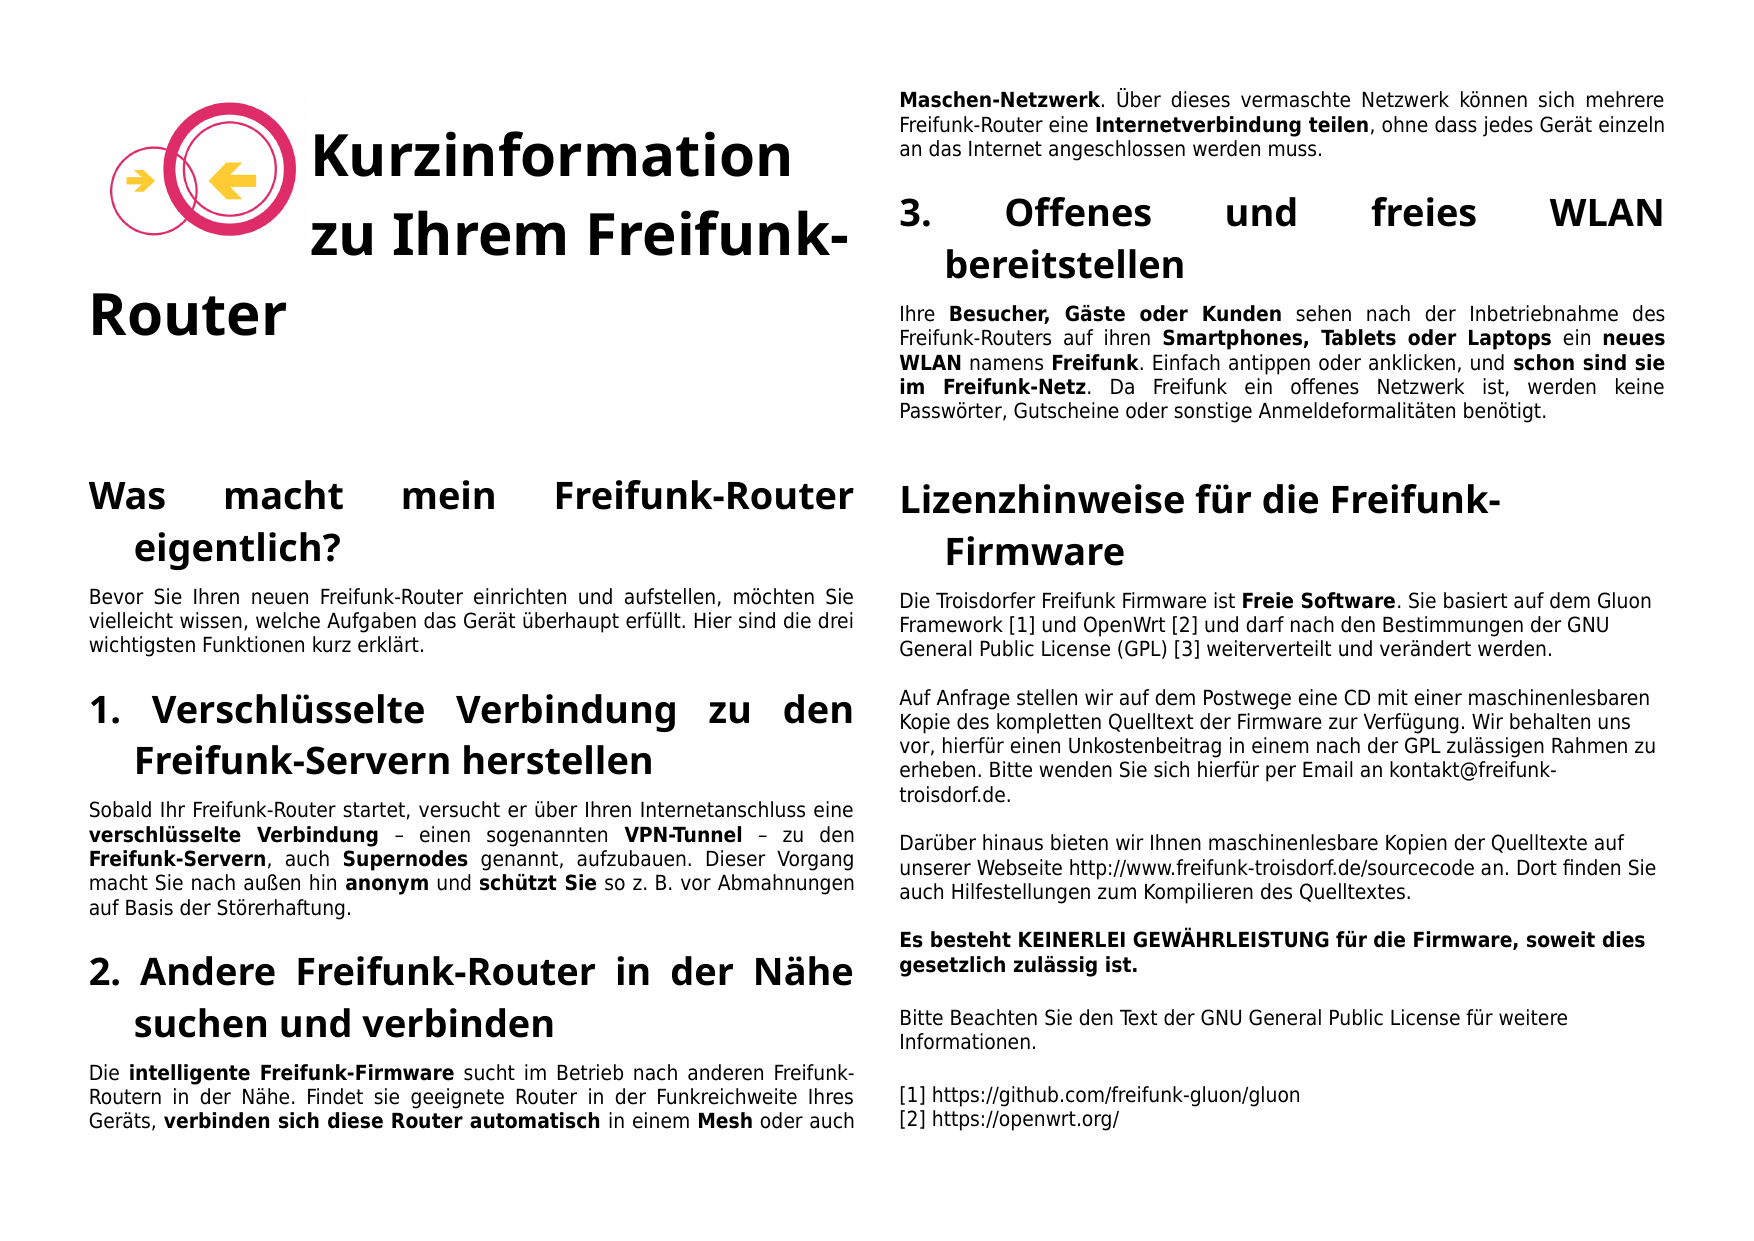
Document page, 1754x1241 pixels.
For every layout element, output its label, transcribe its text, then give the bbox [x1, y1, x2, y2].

text Darüber hinaus bieten wir Ihnen maschinenlesbare Kopien der Quelltexte auf unserer Webseite http://www.freifunk-troisdorf.de/sourcecode an. Dort finden Sie auch Hilfestellungen zum Kompilieren des Quelltextes. [899, 831, 1665, 904]
subtitle 2. Andere Freifunk-Router in der Nähe suchen und verbinden [88, 945, 855, 1048]
text Es besteht KEINERLEI GEWÄHRLEISTUNG für die Firmware, soweit dies gesetzlich zulässig ist. [899, 928, 1665, 977]
title Kurzinformation zu Ihrem Freifunk-Router [88, 113, 855, 431]
text Ihre Besucher, Gäste oder Kunden sehen nach der Inbetriebnahme des Freifunk-Routers auf ihren Smartphones, Tablets oder Laptops ein neues WLAN namens Freifunk. Einfach antippen oder anklicken, und schon sind sie im Freifunk-Netz. Da Freifunk ein offenes Netzwerk ist, werden keine Passwörter, Gutscheine oder sonstige Anmeldeformalitäten benötigt. [899, 302, 1665, 423]
text Bitte Beachten Sie den Text der GNU General Public License für weitere Informationen. [899, 1006, 1665, 1054]
subtitle 1. Verschlüsselte Verbindung zu den Freifunk-Servern herstellen [88, 683, 855, 786]
text Bevor Sie Ihren neuen Freifunk-Router einrichten und aufstellen, möchten Sie vielleicht wissen, welche Aufgaben das Gerät überhaupt erfüllt. Hier sind die drei wichtigsten Funktionen kurz erklärt. [88, 585, 855, 658]
subtitle Was macht mein Freifunk-Router eigentlich? [88, 469, 855, 572]
text Sobald Ihr Freifunk-Router startet, versucht er über Ihren Internetanschluss eine verschlüsselte Verbindung – einen sogenannten VPN-Tunnel – zu den Freifunk-Servern, auch Supernodes genannt, aufzubauen. Dieser Vorgang macht Sie nach außen hin anonym und schützt Sie so z. B. vor Abmahnungen auf Basis der Störerhaftung. [88, 798, 855, 920]
text Die intelligente Freifunk-Firmware sucht im Betrieb nach anderen Freifunk-Routern in der Nähe. Findet sie geeignete Router in der Funkreichweite Ihres Geräts, verbinden sich diese Router automatisch in einem Mesh oder auch [88, 1061, 855, 1133]
subtitle Lizenzhinweise für die Freifunk-Firmware [899, 473, 1665, 576]
subtitle 3. Offenes und freies WLAN bereitstellen [899, 186, 1665, 290]
text Auf Anfrage stellen wir auf dem Postwege eine CD mit einer maschinenlesbaren Kopie des kompletten Quelltext der Firmware zur Verfügung. Wir behalten uns vor, hierfür einen Unkostenbeitrag in einem nach der GPL zulässigen Rahmen zu erheben. Bitte wenden Sie sich hierfür per Email an kontakt@freifunk-troisdorf.de. [899, 686, 1665, 807]
text Die Troisdorfer Freifunk Firmware ist Freie Software. Sie basiert auf dem Gluon Framework [1] und OpenWrt [2] und darf nach den Bestimmungen der GNU General Public License (GPL) [3] weiterverteilt und verändert werden. [899, 589, 1665, 661]
picture [88, 88, 310, 244]
text [1] https://github.com/freifunk-gluon/gluon [2] https://openwrt.org/ [899, 1083, 1665, 1132]
text Maschen-Netzwerk. Über dieses vermaschte Netzwerk können sich mehrere Freifunk-Router eine Internetverbindung teilen, ohne dass jedes Gerät einzeln an das Internet angeschlossen werden muss. [899, 88, 1665, 161]
